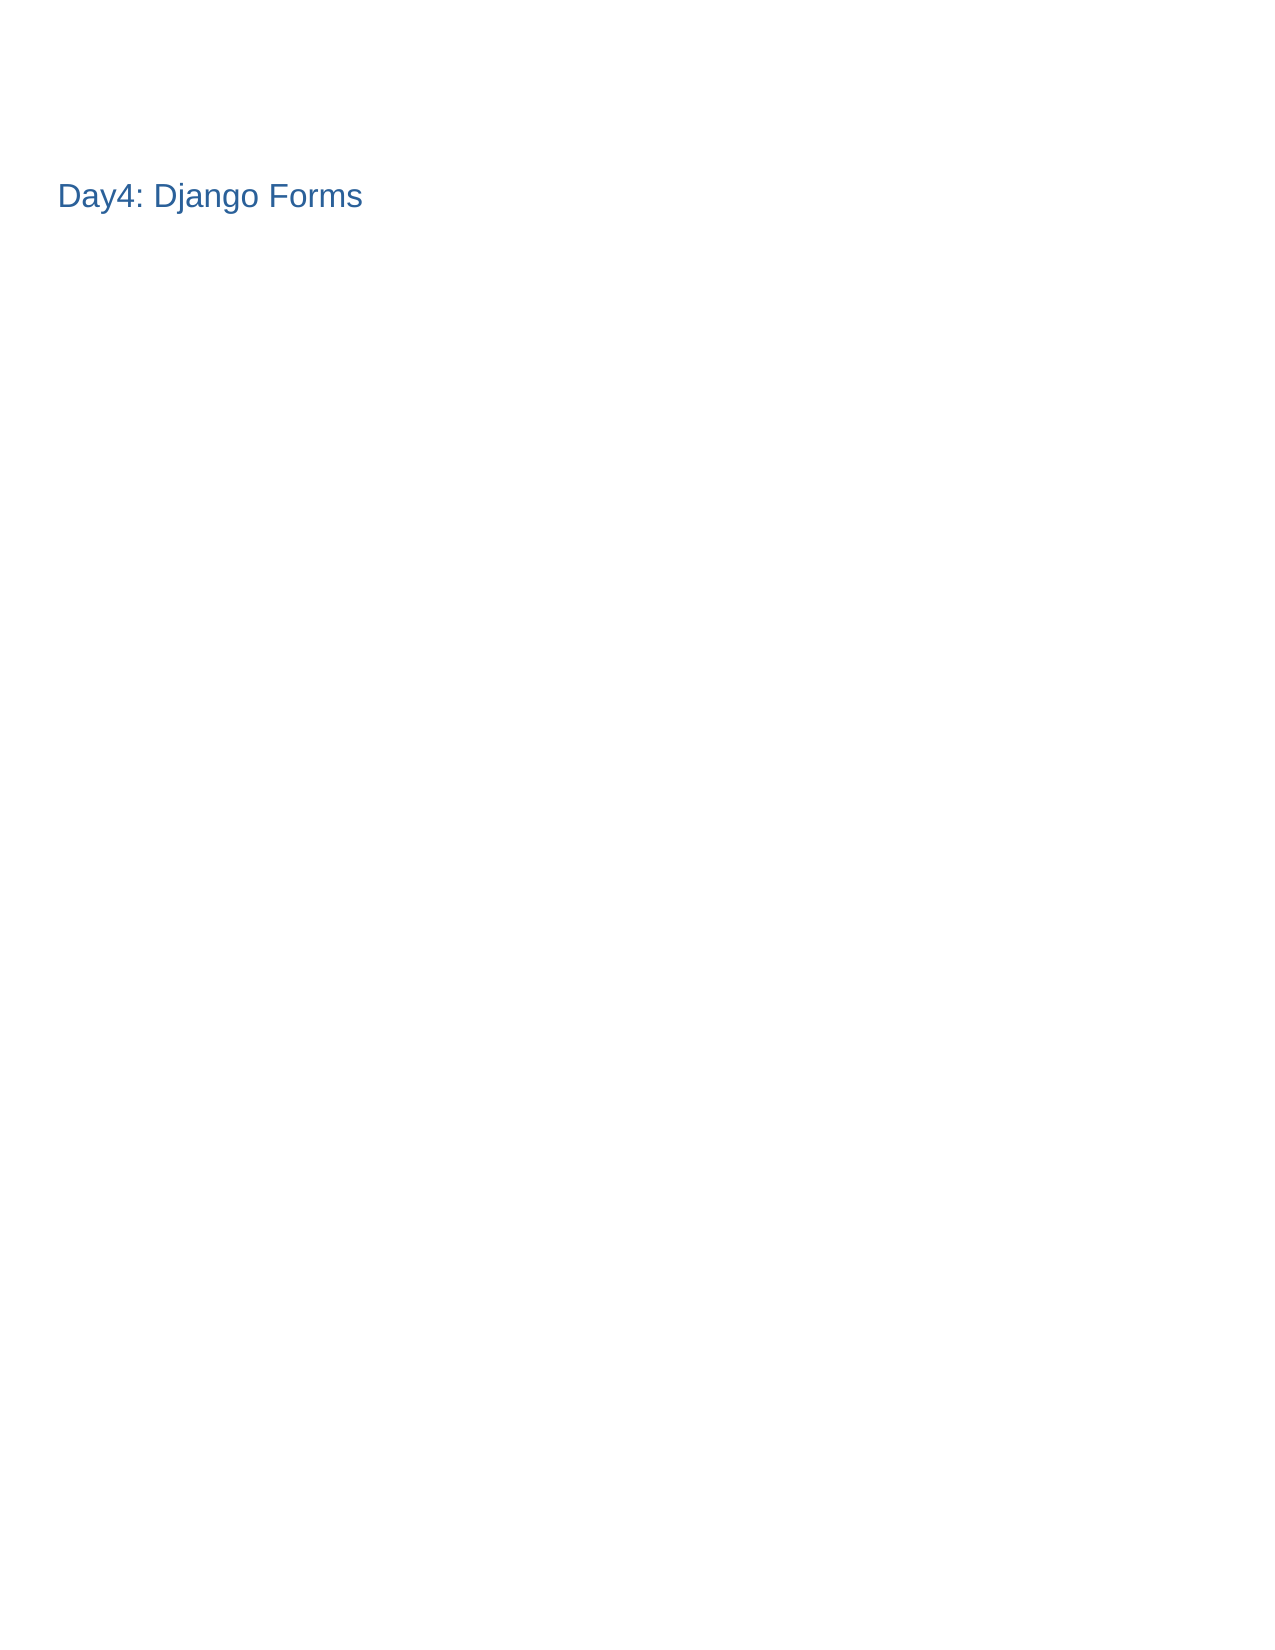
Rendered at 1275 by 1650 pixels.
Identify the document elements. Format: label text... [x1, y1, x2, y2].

text Day4: Django Forms [57, 176, 1154, 214]
